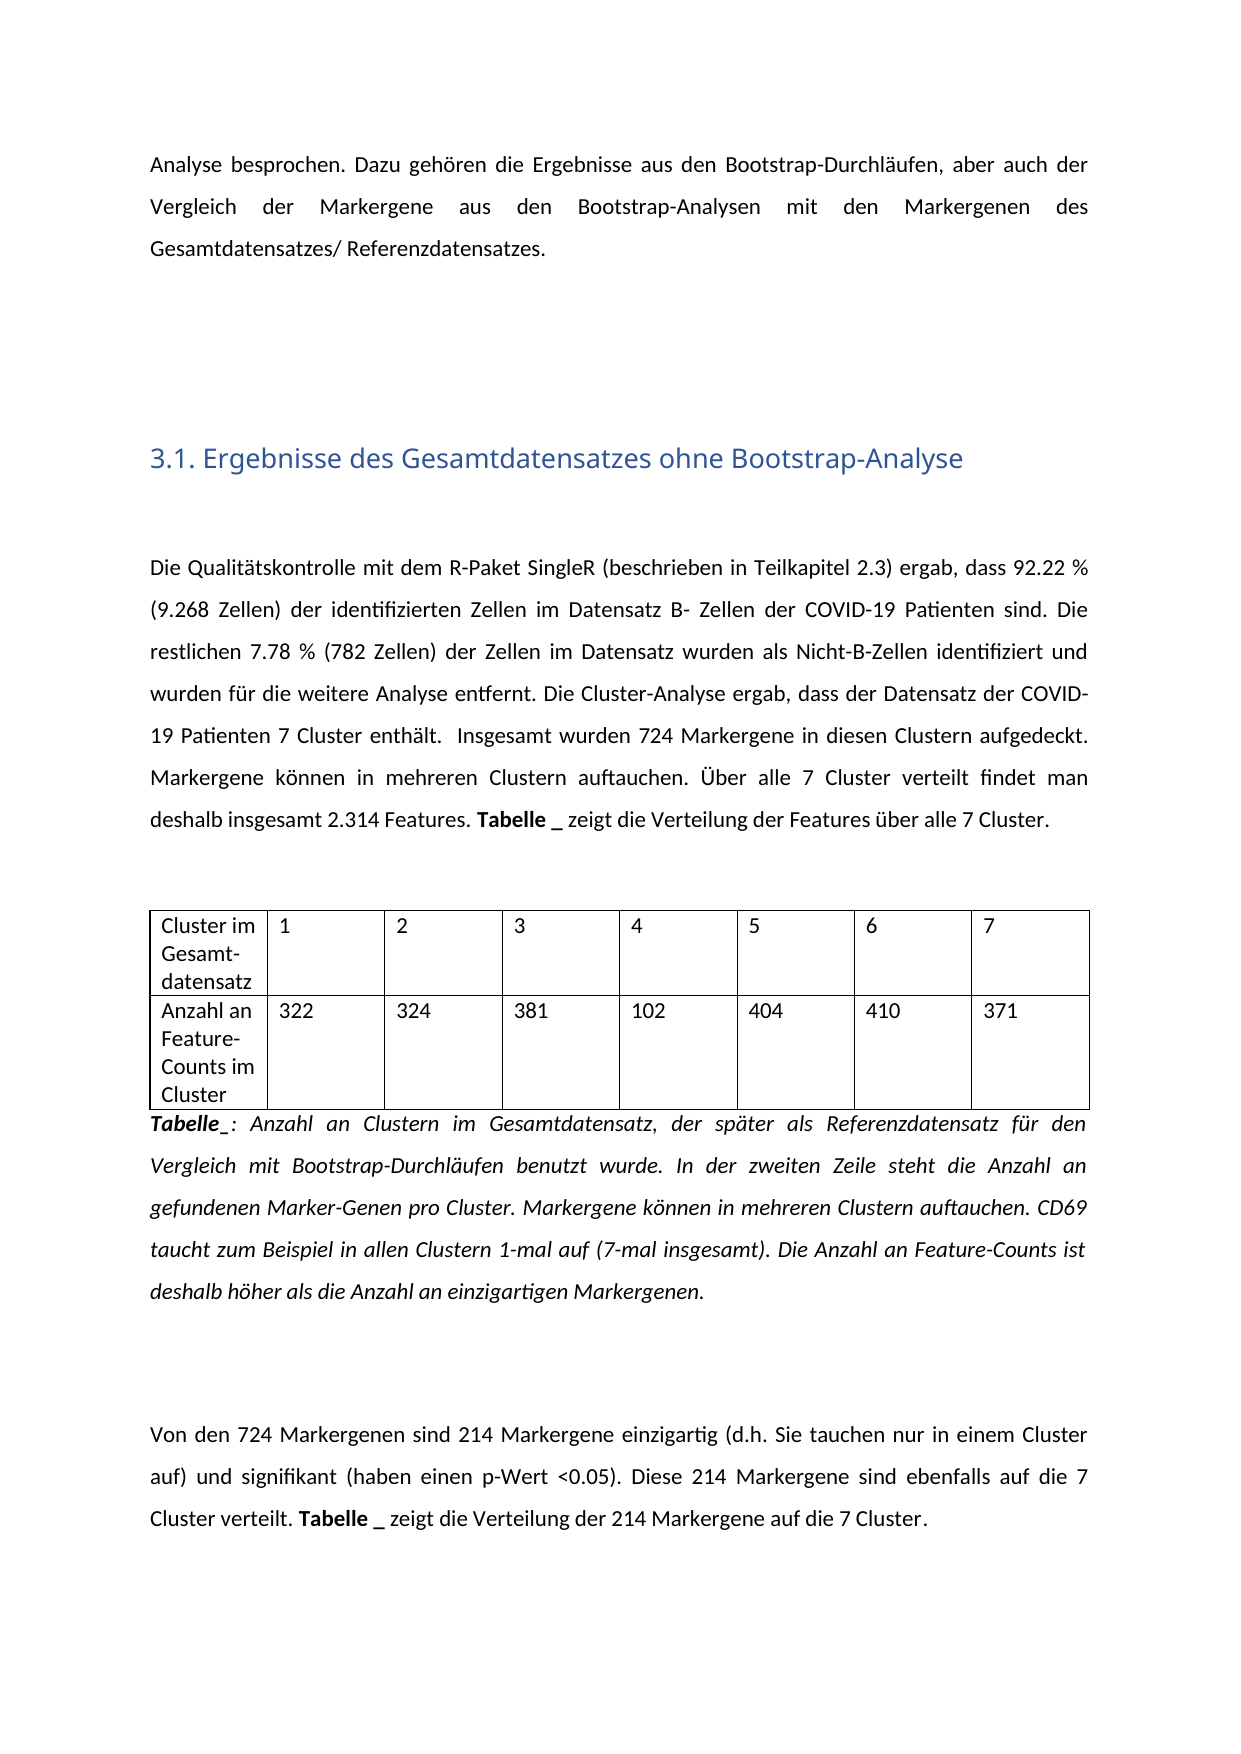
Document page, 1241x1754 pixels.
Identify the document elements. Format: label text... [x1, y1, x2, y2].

text Von den 724 Markergenen sind 214 Markergene einzigartig (d.h. Sie tauchen nur in einem Cluster auf) und signifikant (haben einen p-Wert <0.05). Diese 214 Markergene sind ebenfalls auf die 7 Cluster verteilt. Tabelle _ zeigt die Verteilung der 214 Markergene auf die 7 Cluster. [150, 1336, 1090, 1532]
table_header 4 [620, 911, 737, 995]
table_header 5 [738, 911, 854, 995]
text Die Qualitätskontrolle mit dem R-Paket SingleR (beschrieben in Teilkapitel 2.3) ergab, dass 92.22 % (9.268 Zellen) der identifizierten Zellen im Datensatz B- Zellen der COVID-19 Patienten sind. Die restlichen 7.78 % (782 Zellen) der Zellen im Datensatz wurden als Nicht-B-Zellen identifiziert und wurden für die weitere Analyse entfernt. Die Cluster-Analyse ergab, dass der Datensatz der COVID-19 Patienten 7 Cluster enthält. Insgesamt wurden 724 Markergene in diesen Clustern aufgedeckt. Markergene können in mehreren Clustern auftauchen. Über alle 7 Cluster verteilt findet man deshalb insgesamt 2.314 Features. Tabelle _ zeigt die Verteilung der Features über alle 7 Cluster. [150, 553, 1090, 833]
text Analyse besprochen. Dazu gehören die Ergebnisse aus den Bootstrap-Durchläufen, aber auch der Vergleich der Markergene aus den Bootstrap-Analysen mit den Markergenen des Gesamtdatensatzes/ Referenzdatensatzes. [150, 150, 1090, 262]
table_cell 404 [738, 996, 854, 1108]
table_cell 322 [268, 996, 384, 1108]
table_cell Anzahl an Feature-Counts im Cluster [151, 996, 267, 1108]
table_header Cluster im Gesamt-datensatz [151, 911, 267, 995]
table_header 7 [972, 911, 1089, 995]
table_cell 381 [503, 996, 619, 1108]
subtitle 3.1. Ergebnisse des Gesamtdatensatzes ohne Bootstrap-Analyse [150, 439, 1090, 476]
table_cell 324 [385, 996, 502, 1108]
table_header 1 [268, 911, 384, 995]
text Tabelle_: Anzahl an Clustern im Gesamtdatensatz, der später als Referenzdatensatz für den Vergleich mit Bootstrap-Durchläufen benutzt wurde. In der zweiten Zeile steht die Anzahl an gefundenen Marker-Genen pro Cluster. Markergene können in mehreren Clustern auftauchen. CD69 taucht zum Beispiel in allen Clustern 1-mal auf (7-mal insgesamt). Die Anzahl an Feature-Counts ist deshalb höher als die Anzahl an einzigartigen Markergenen. [150, 1110, 1090, 1305]
table_cell 102 [620, 996, 737, 1108]
table_header 2 [385, 911, 502, 995]
table_header 6 [855, 911, 971, 995]
table_cell 371 [972, 996, 1089, 1108]
table_cell 410 [855, 996, 971, 1108]
table_header 3 [503, 911, 619, 995]
